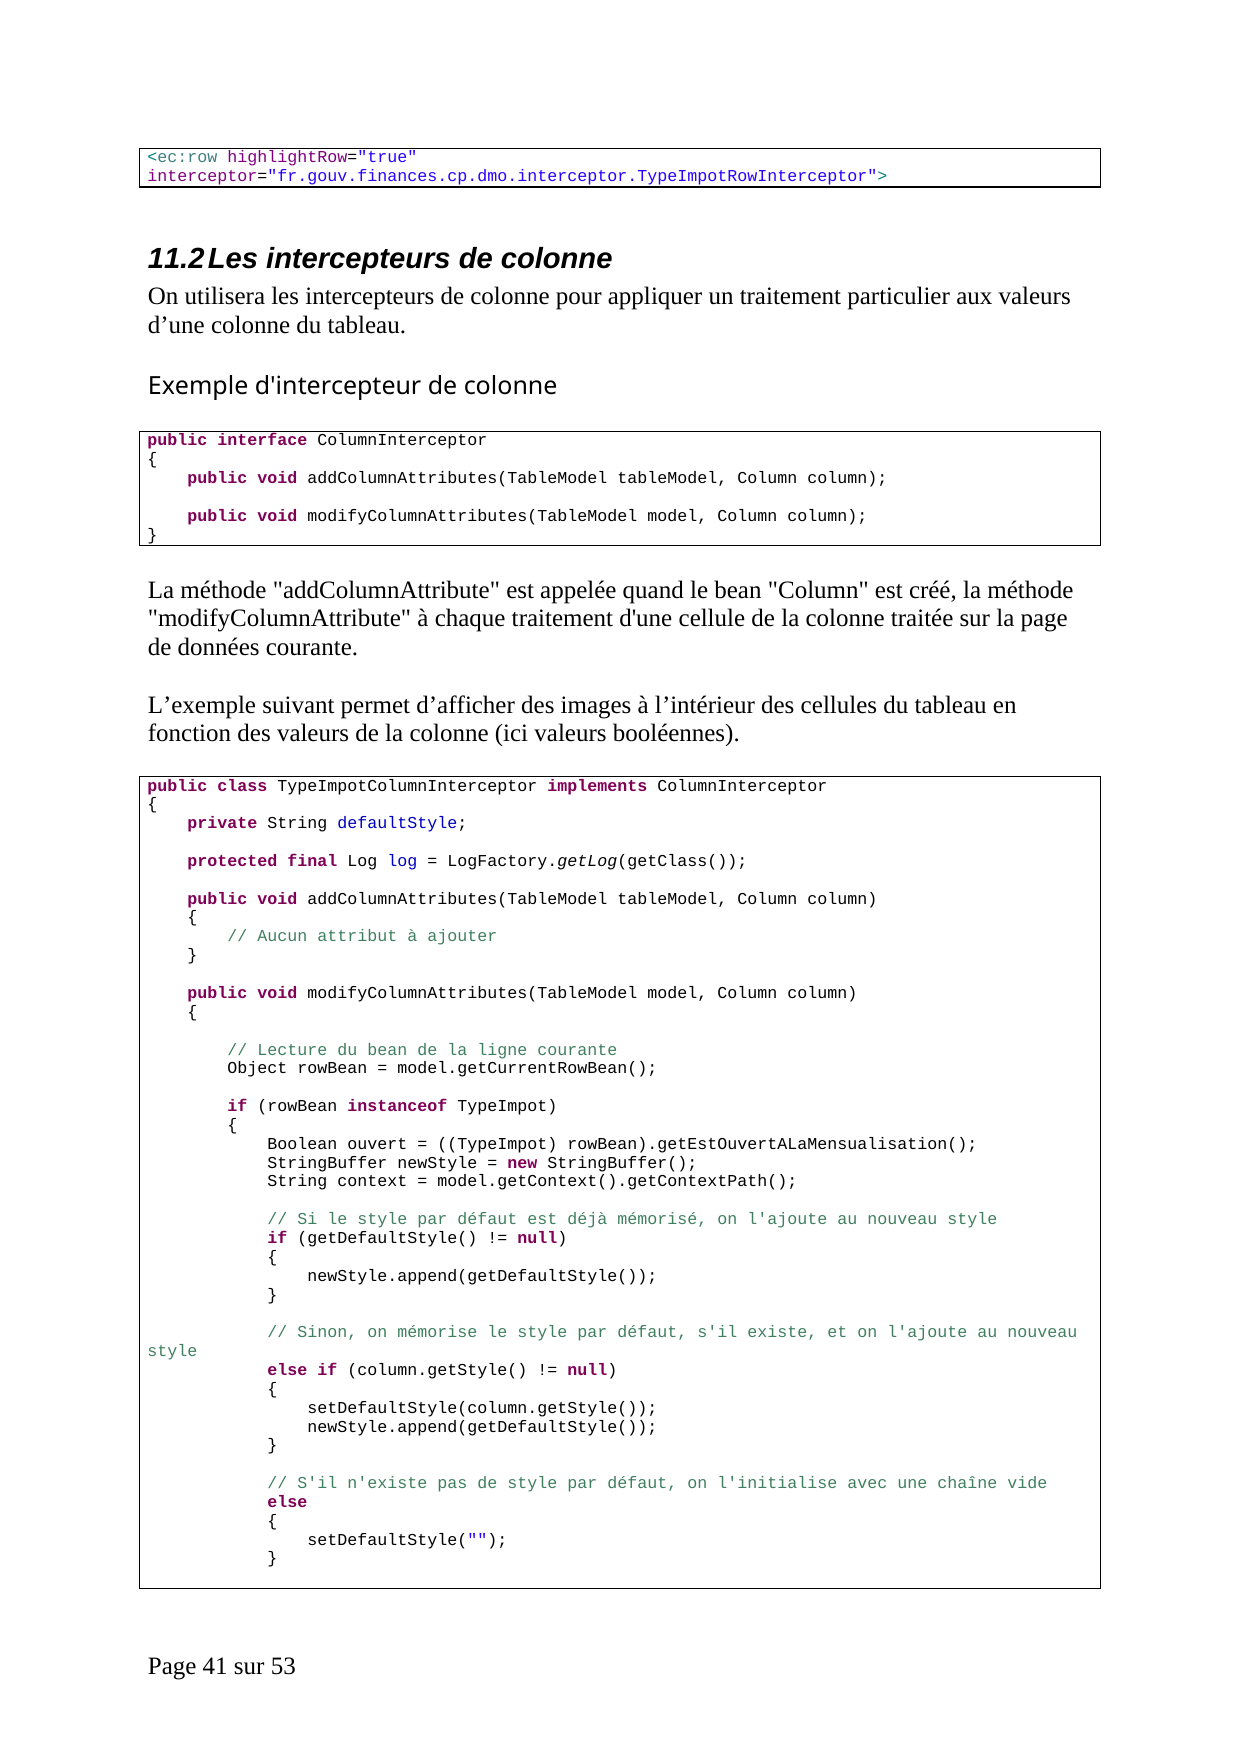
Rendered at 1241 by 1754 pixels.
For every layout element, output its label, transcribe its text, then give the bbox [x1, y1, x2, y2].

text On utilisera les intercepteurs de colonne pour appliquer un traitement particulier aux valeurs d’une colonne du tableau. [148, 281, 1092, 338]
text La méthode "addColumnAttribute" est appelée quand le bean "Column" est créé, la méthode "modifyColumnAttribute" à chaque traitement d'une cellule de la colonne traitée sur la page de données courante. [148, 575, 1092, 661]
table_header public interface ColumnInterceptor { public void addColumnAttributes(TableModel tableModel, Column column); public void modifyColumnAttributes(TableModel model, Column column); } [140, 432, 1100, 545]
text L’exemple suivant permet d’afficher des images à l’intérieur des cellules du tableau en fonction des valeurs de la colonne (ici valeurs booléennes). [148, 690, 1092, 747]
subtitle Les intercepteurs de colonne [148, 241, 1092, 275]
table_header public class TypeImpotColumnInterceptor implements ColumnInterceptor { private String defaultStyle; protected final Log log = LogFactory.getLog(getClass()); public void addColumnAttributes(TableModel tableModel, Column column) { // Aucun attribut à ajouter } public void modifyColumnAttributes(TableModel model, Column column) { // Lecture du bean de la ligne courante Object rowBean = model.getCurrentRowBean(); if (rowBean instanceof TypeImpot) { Boolean ouvert = ((TypeImpot) rowBean).getEstOuvertALaMensualisation(); StringBuffer newStyle = new StringBuffer(); String context = model.getContext().getContextPath(); // Si le style par défaut est déjà mémorisé, on l'ajoute au nouveau style if (getDefaultStyle() != null) { newStyle.append(getDefaultStyle()); } // Sinon, on mémorise le style par défaut, s'il existe, et on l'ajoute au nouveau style else if (column.getStyle() != null) { setDefaultStyle(column.getStyle()); newStyle.append(getDefaultStyle()); } // S'il n'existe pas de style par défaut, on l'initialise avec une chaîne vide else { setDefaultStyle(""); } [140, 777, 1100, 1588]
text Exemple d'intercepteur de colonne [148, 368, 1092, 402]
table_header <ec:row highlightRow="true" interceptor="fr.gouv.finances.cp.dmo.interceptor.TypeImpotRowInterceptor"> [140, 149, 1100, 186]
